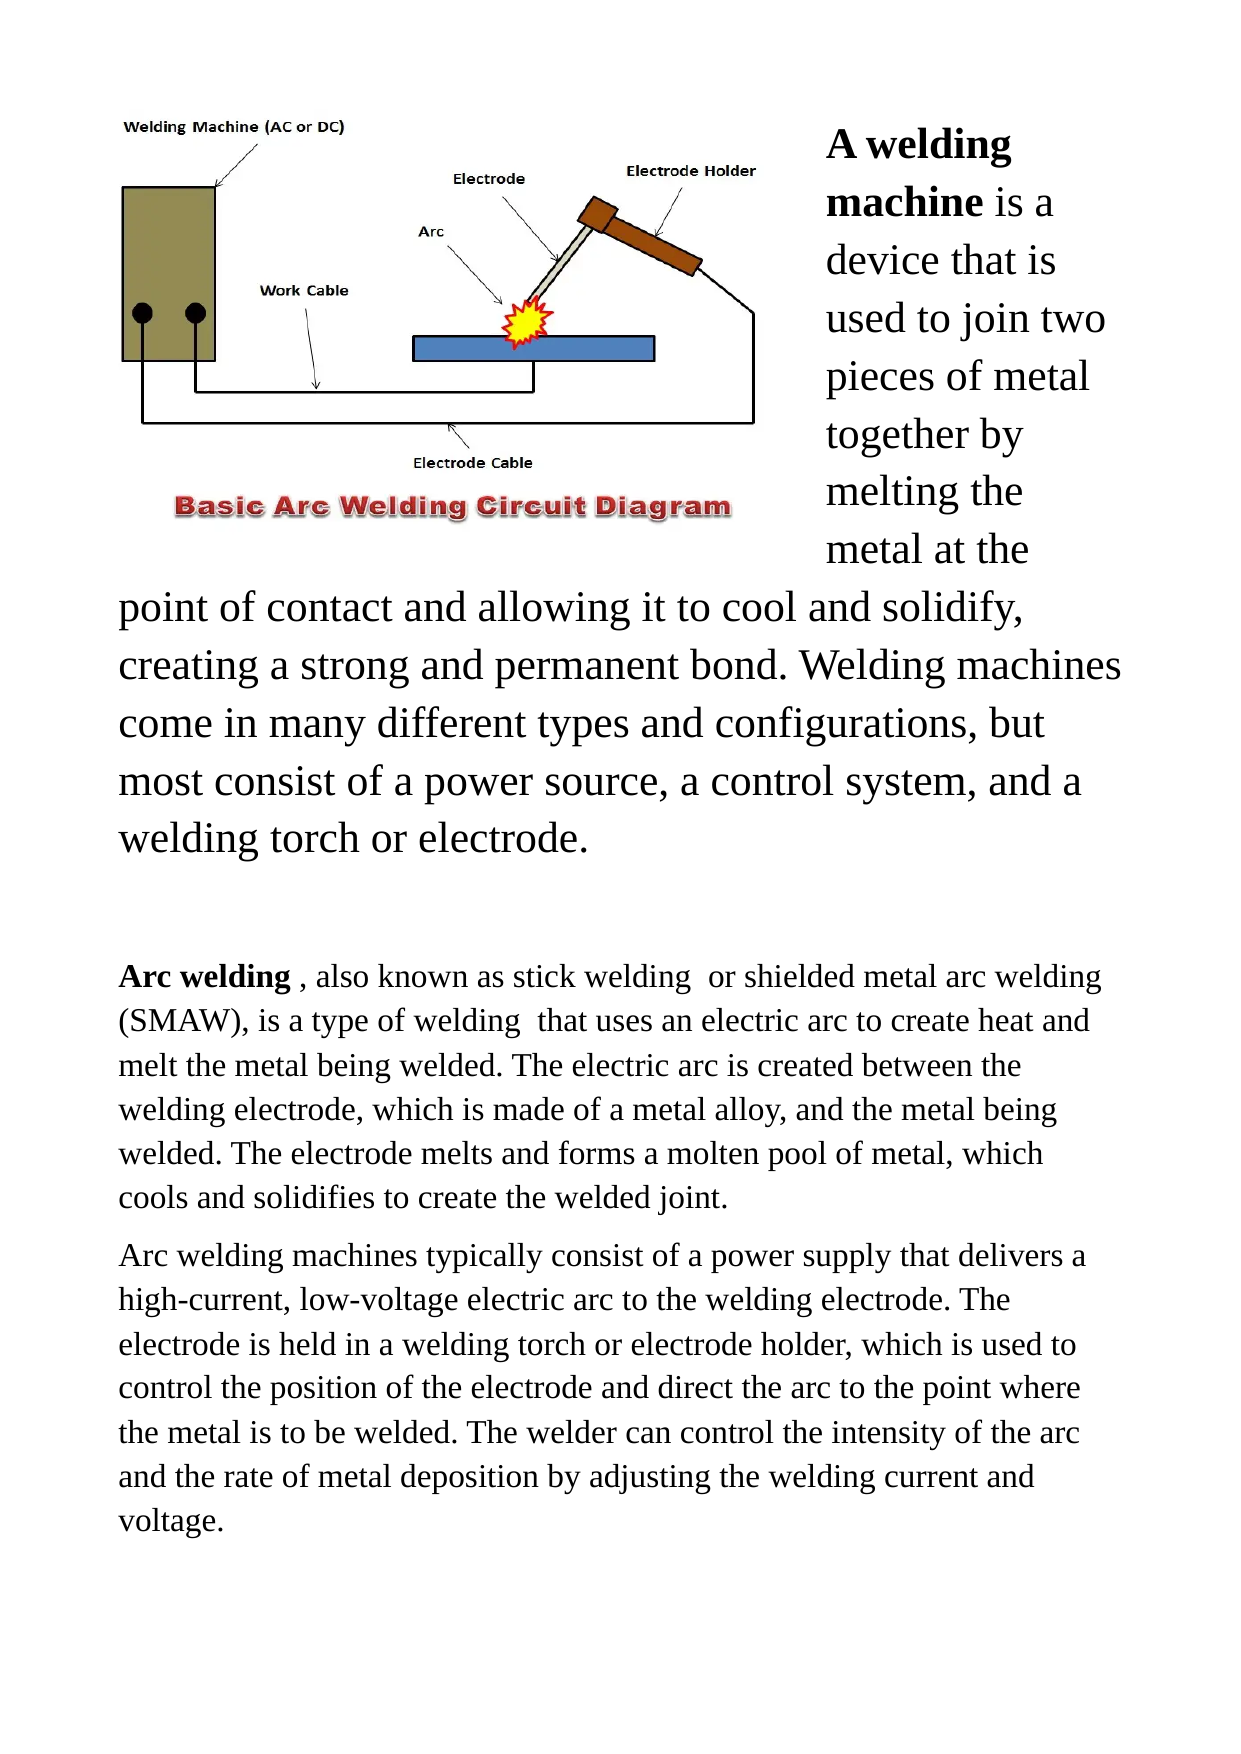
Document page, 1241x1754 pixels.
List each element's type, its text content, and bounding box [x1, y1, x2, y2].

text A welding machine is a device that is used to join two pieces of metal together by melting the metal at the point of contact and allowing it to cool and solidify, creating a strong and permanent bond. Welding machines come in many different types and configurations, but most consist of a power source, a control system, and a welding torch or electrode. [118, 118, 1122, 862]
text Arc welding machines typically consist of a power supply that delivers a high-current, low-voltage electric arc to the welding electrode. The electrode is held in a welding torch or electrode holder, which is used to control the position of the electrode and direct the arc to the point where the metal is to be welded. The welder can control the intensity of the arc and the rate of metal deposition by adjusting the welding current and voltage. [118, 1236, 1122, 1538]
text Arc welding , also known as stick welding or shielded metal arc welding (SMAW), is a type of welding that uses an electric arc to create heat and melt the metal being welded. The electric arc is created between the welding electrode, which is made of a metal alloy, and the metal being welded. The electrode melts and forms a molten pool of metal, which cools and solidifies to create the welded joint. [118, 957, 1122, 1215]
picture [44, 84, 826, 553]
